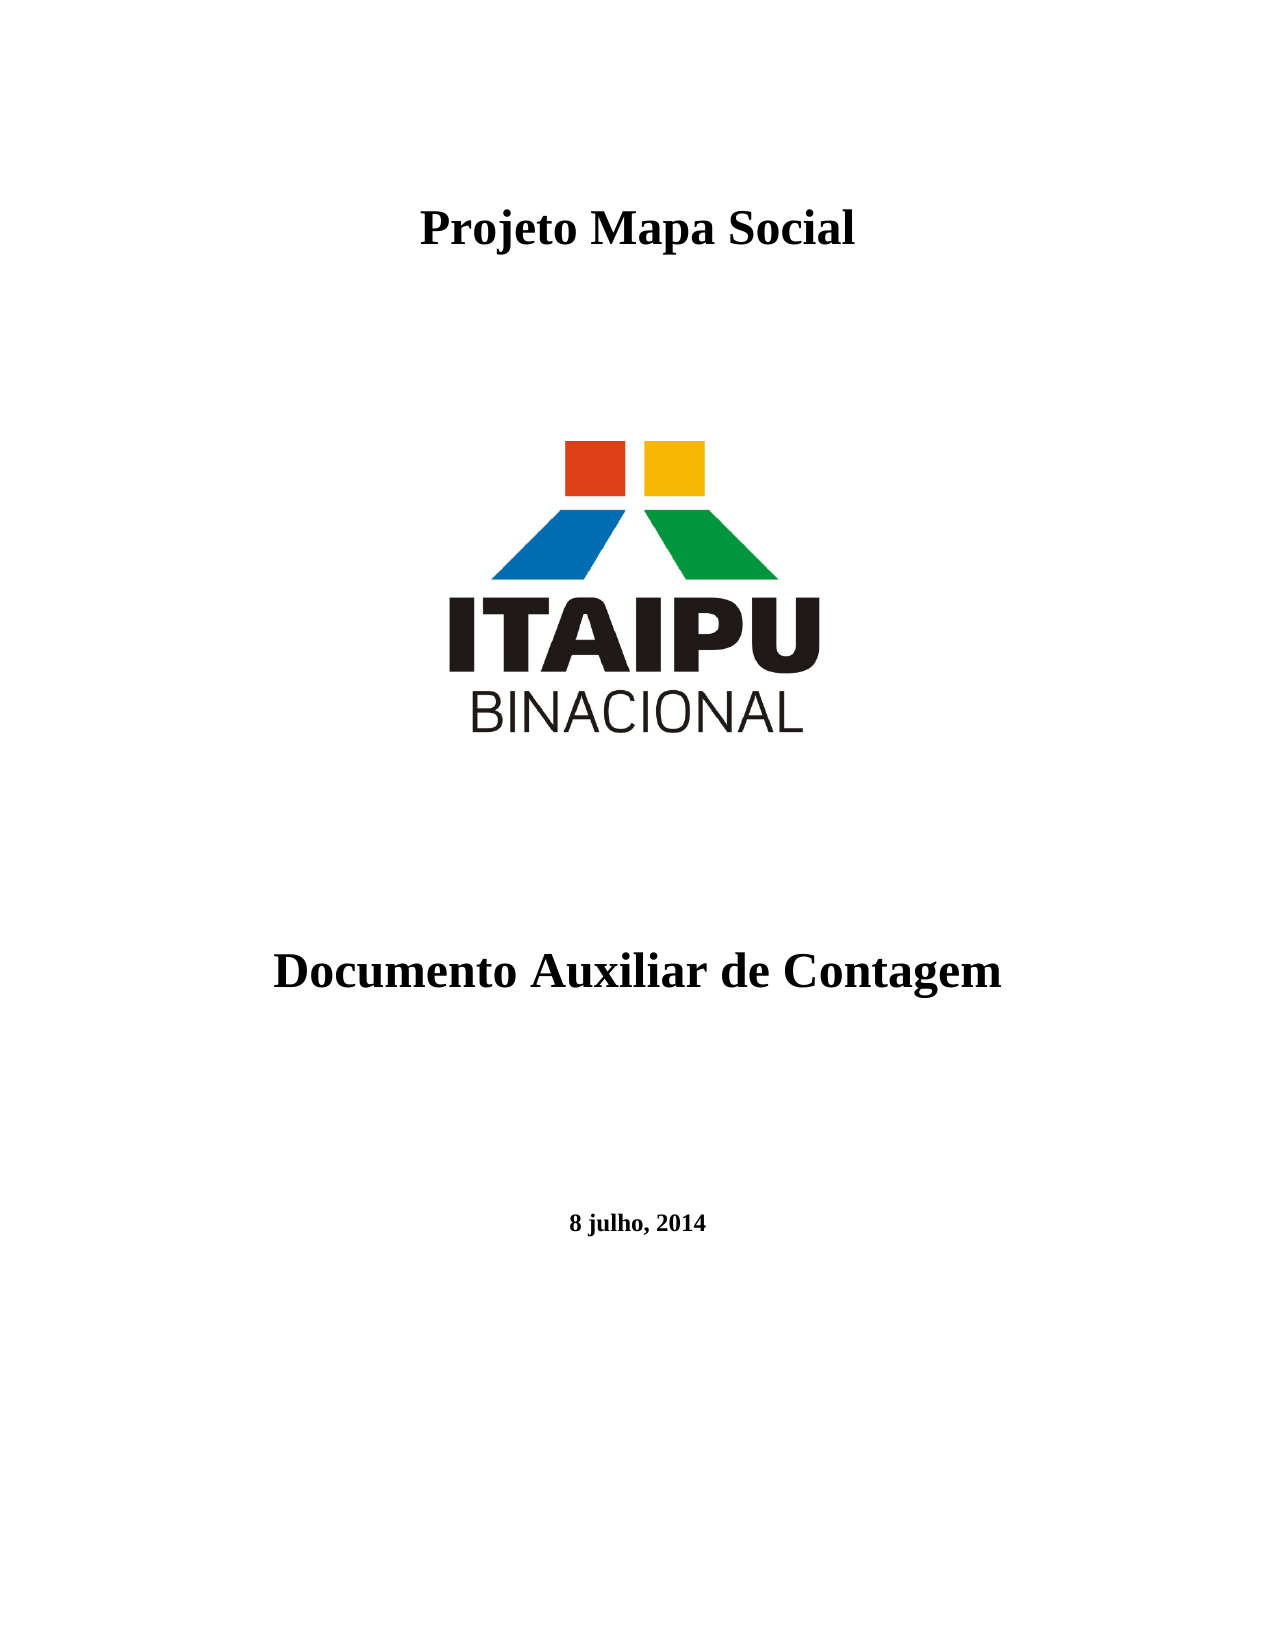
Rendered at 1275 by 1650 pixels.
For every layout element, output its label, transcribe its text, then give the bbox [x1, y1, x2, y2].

text 8 julho, 2014 [150, 1208, 1125, 1237]
text Projeto Mapa Social [150, 197, 1125, 255]
text Documento Auxiliar de Contagem [150, 941, 1125, 998]
